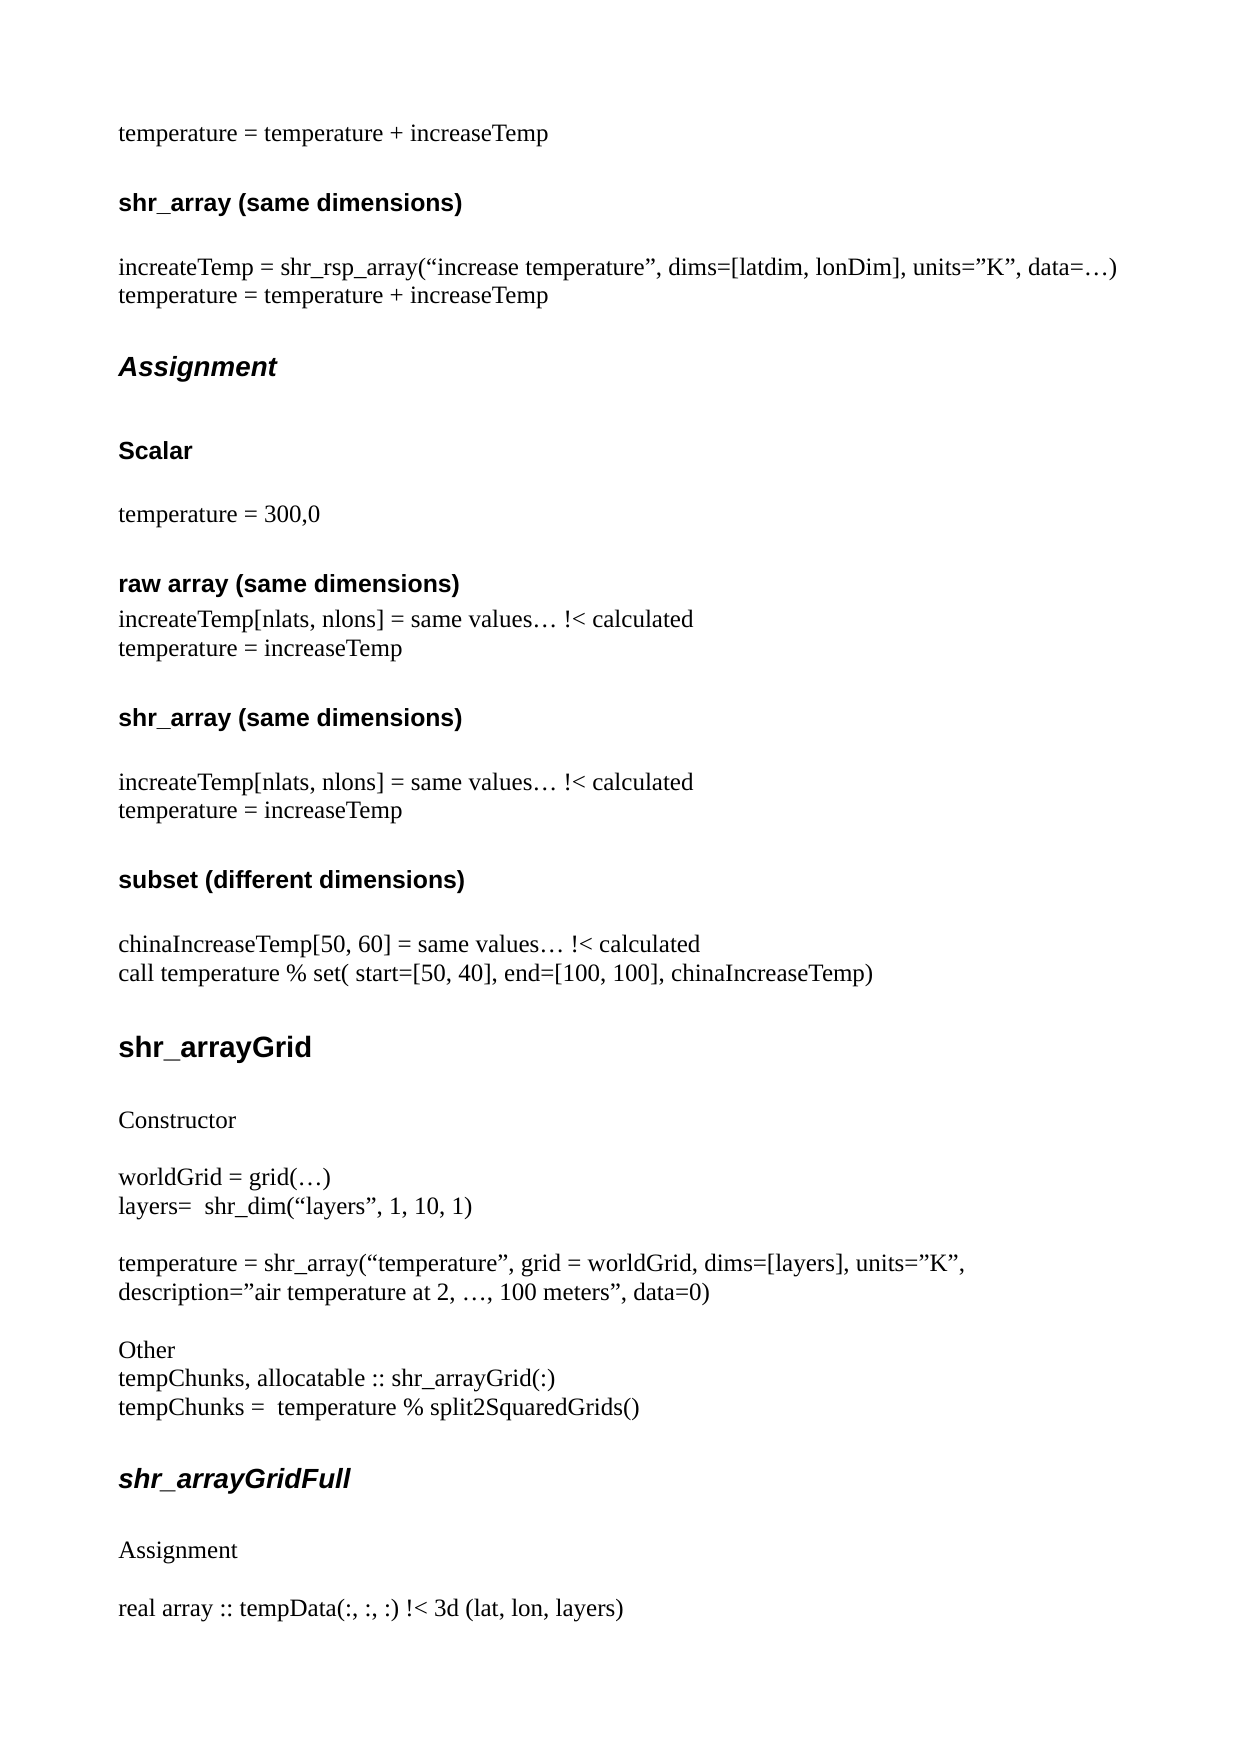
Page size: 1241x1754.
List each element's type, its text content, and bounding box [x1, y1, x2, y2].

text increateTemp[nlats, nlons] = same values… !< calculated [118, 767, 1122, 795]
text worldGrid = grid(…) [118, 1162, 1122, 1191]
text chinaIncreaseTemp[50, 60] = same values… !< calculated [118, 929, 1122, 958]
text temperature = 300,0 [118, 499, 1122, 528]
text Constructor [118, 1105, 1122, 1133]
subtitle Scalar [118, 436, 1122, 464]
text tempChunks = temperature % split2SquaredGrids() [118, 1392, 1122, 1421]
text temperature = shr_array(“temperature”, grid = worldGrid, dims=[layers], units=”K”, description=”air temperature at 2, …, 100 meters”, data=0) [118, 1248, 1122, 1306]
text tempChunks, allocatable :: shr_arrayGrid(:) [118, 1363, 1122, 1392]
subtitle shr_array (same dimensions) [118, 703, 1122, 732]
subtitle subset (different dimensions) [118, 865, 1122, 894]
text increateTemp[nlats, nlons] = same values… !< calculated [118, 604, 1122, 633]
text Assignment [118, 1535, 1122, 1564]
subtitle raw array (same dimensions) [118, 569, 1122, 598]
text temperature = temperature + increaseTemp [118, 118, 1122, 147]
text temperature = temperature + increaseTemp [118, 280, 1122, 309]
text temperature = increaseTemp [118, 633, 1122, 662]
text Other [118, 1335, 1122, 1363]
subtitle shr_array (same dimensions) [118, 188, 1122, 217]
subtitle Assignment [118, 350, 1122, 382]
text temperature = increaseTemp [118, 795, 1122, 824]
subtitle shr_arrayGrid [118, 1030, 1122, 1063]
text increateTemp = shr_rsp_array(“increase temperature”, dims=[latdim, lonDim], units=”K”, data=…) [118, 252, 1122, 280]
text real array :: tempData(:, :, :) !< 3d (lat, lon, layers) [118, 1593, 1122, 1622]
text layers= shr_dim(“layers”, 1, 10, 1) [118, 1191, 1122, 1220]
subtitle shr_arrayGridFull [118, 1462, 1122, 1494]
text call temperature % set( start=[50, 40], end=[100, 100], chinaIncreaseTemp) [118, 958, 1122, 986]
